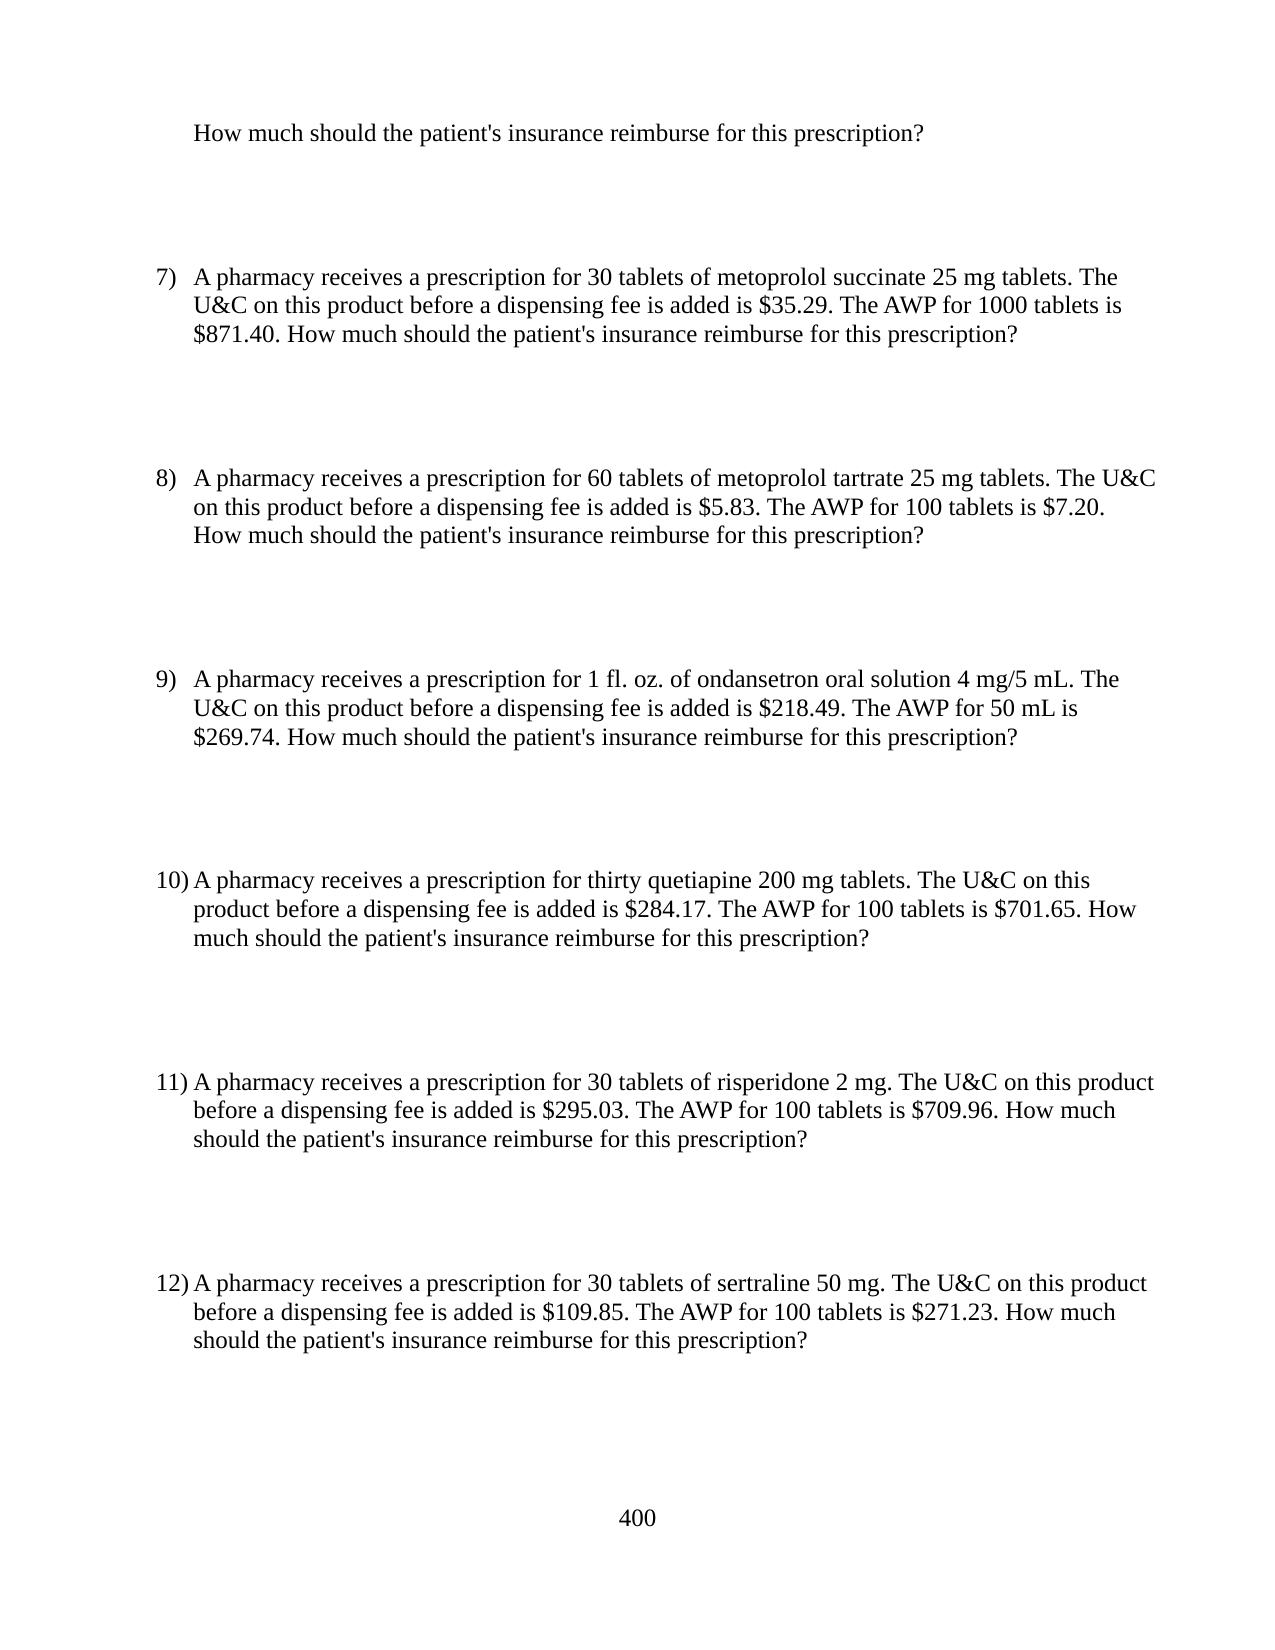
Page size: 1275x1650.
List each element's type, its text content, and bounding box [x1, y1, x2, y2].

list How much should the patient's insurance reimburse for this prescription? [156, 118, 1157, 147]
list A pharmacy receives a prescription for 30 tablets of risperidone 2 mg. The U&C on this product before a dispensing fee is added is $295.03. The AWP for 100 tablets is $709.96. How much should the patient's insurance reimburse for this prescription? [156, 1067, 1157, 1153]
list A pharmacy receives a prescription for 60 tablets of metoprolol tartrate 25 mg tablets. The U&C on this product before a dispensing fee is added is $5.83. The AWP for 100 tablets is $7.20. How much should the patient's insurance reimburse for this prescription? [156, 463, 1157, 549]
list A pharmacy receives a prescription for 30 tablets of sertraline 50 mg. The U&C on this product before a dispensing fee is added is $109.85. The AWP for 100 tablets is $271.23. How much should the patient's insurance reimburse for this prescription? [156, 1268, 1157, 1354]
list A pharmacy receives a prescription for 30 tablets of metoprolol succinate 25 mg tablets. The U&C on this product before a dispensing fee is added is $35.29. The AWP for 1000 tablets is $871.40. How much should the patient's insurance reimburse for this prescription? [156, 262, 1157, 348]
list A pharmacy receives a prescription for 1 fl. oz. of ondansetron oral solution 4 mg/5 mL. The U&C on this product before a dispensing fee is added is $218.49. The AWP for 50 mL is $269.74. How much should the patient's insurance reimburse for this prescription? [156, 664, 1157, 751]
list A pharmacy receives a prescription for thirty quetiapine 200 mg tablets. The U&C on this product before a dispensing fee is added is $284.17. The AWP for 100 tablets is $701.65. How much should the patient's insurance reimburse for this prescription? [156, 866, 1157, 952]
